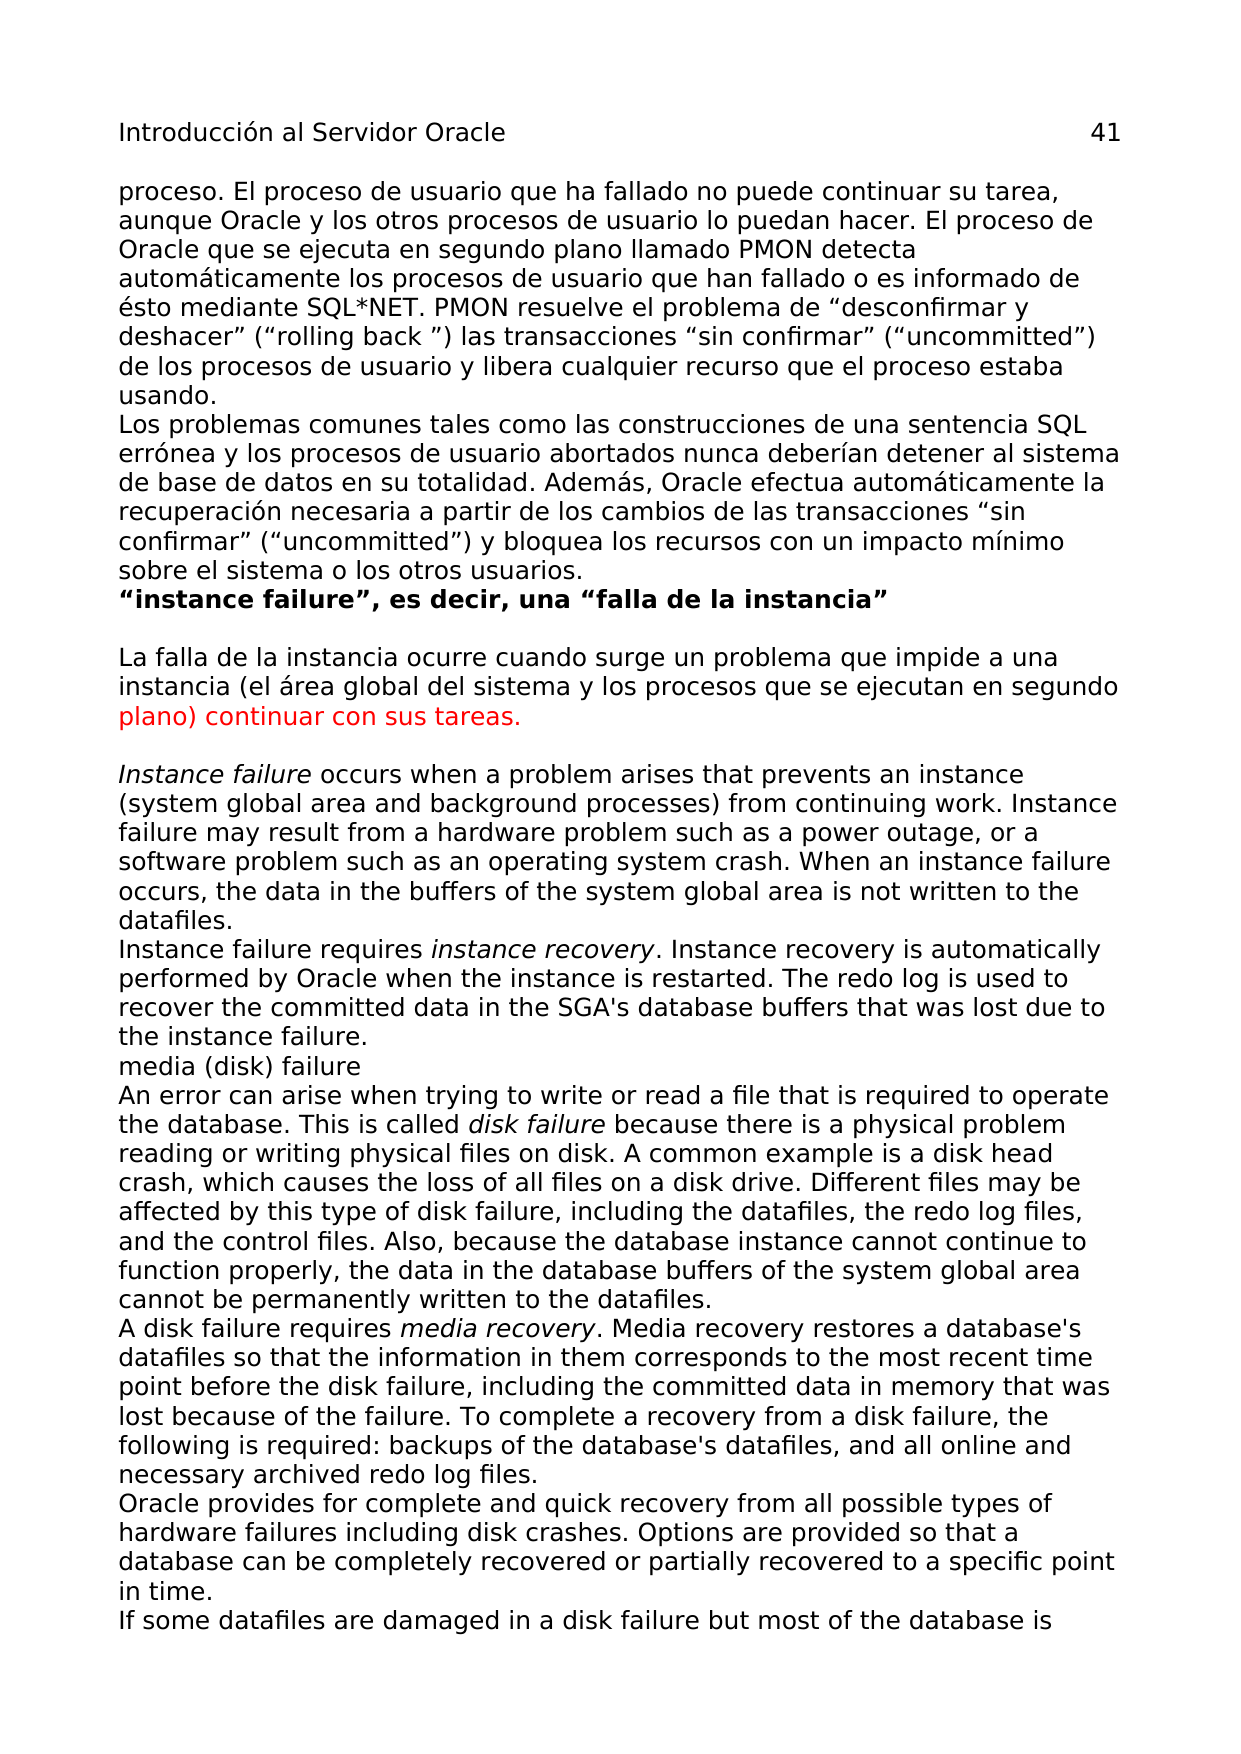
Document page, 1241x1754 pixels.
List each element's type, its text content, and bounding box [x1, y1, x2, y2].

text Instance failure requires instance recovery. Instance recovery is automatically performed by Oracle when the instance is restarted. The redo log is used to recover the committed data in the SGA's database buffers that was lost due to the instance failure. [118, 935, 1122, 1052]
text Instance failure occurs when a problem arises that prevents an instance (system global area and background processes) from continuing work. Instance failure may result from a hardware problem such as a power outage, or a software problem such as an operating system crash. When an instance failure occurs, the data in the buffers of the system global area is not written to the datafiles. [118, 760, 1122, 935]
text An error can arise when trying to write or read a file that is required to operate the database. This is called disk failure because there is a physical problem reading or writing physical files on disk. A common example is a disk head crash, which causes the loss of all files on a disk drive. Different files may be affected by this type of disk failure, including the datafiles, the redo log files, and the control files. Also, because the database instance cannot continue to function properly, the data in the database buffers of the system global area cannot be permanently written to the datafiles. [118, 1081, 1122, 1314]
text Oracle provides for complete and quick recovery from all possible types of hardware failures including disk crashes. Options are provided so that a database can be completely recovered or partially recovered to a specific point in time. [118, 1489, 1122, 1606]
text Los problemas comunes tales como las construcciones de una sentencia SQL errónea y los procesos de usuario abortados nunca deberían detener al sistema de base de datos en su totalidad. Además, Oracle efectua automáticamente la recuperación necesaria a partir de los cambios de las transacciones “sin confirmar” (“uncommitted”) y bloquea los recursos con un impacto mínimo sobre el sistema o los otros usuarios. [118, 410, 1122, 585]
text If some datafiles are damaged in a disk failure but most of the database is [118, 1606, 1122, 1635]
text A disk failure requires media recovery. Media recovery restores a database's datafiles so that the information in them corresponds to the most recent time point before the disk failure, including the committed data in memory that was lost because of the failure. To complete a recovery from a disk failure, the following is required: backups of the database's datafiles, and all online and necessary archived redo log files. [118, 1314, 1122, 1489]
text media (disk) failure [118, 1052, 1122, 1081]
text La falla de la instancia ocurre cuando surge un problema que impide a una instancia (el área global del sistema y los procesos que se ejecutan en segundo plano) continuar con sus tareas. [118, 643, 1122, 731]
text “instance failure”, es decir, una “falla de la instancia” [118, 585, 1122, 614]
text proceso. El proceso de usuario que ha fallado no puede continuar su tarea, aunque Oracle y los otros procesos de usuario lo puedan hacer. El proceso de Oracle que se ejecuta en segundo plano llamado PMON detecta automáticamente los procesos de usuario que han fallado o es informado de ésto mediante SQL*NET. PMON resuelve el problema de “desconfirmar y deshacer” (“rolling back ”) las transacciones “sin confirmar” (“uncommitted”) de los procesos de usuario y libera cualquier recurso que el proceso estaba usando. [118, 177, 1122, 410]
